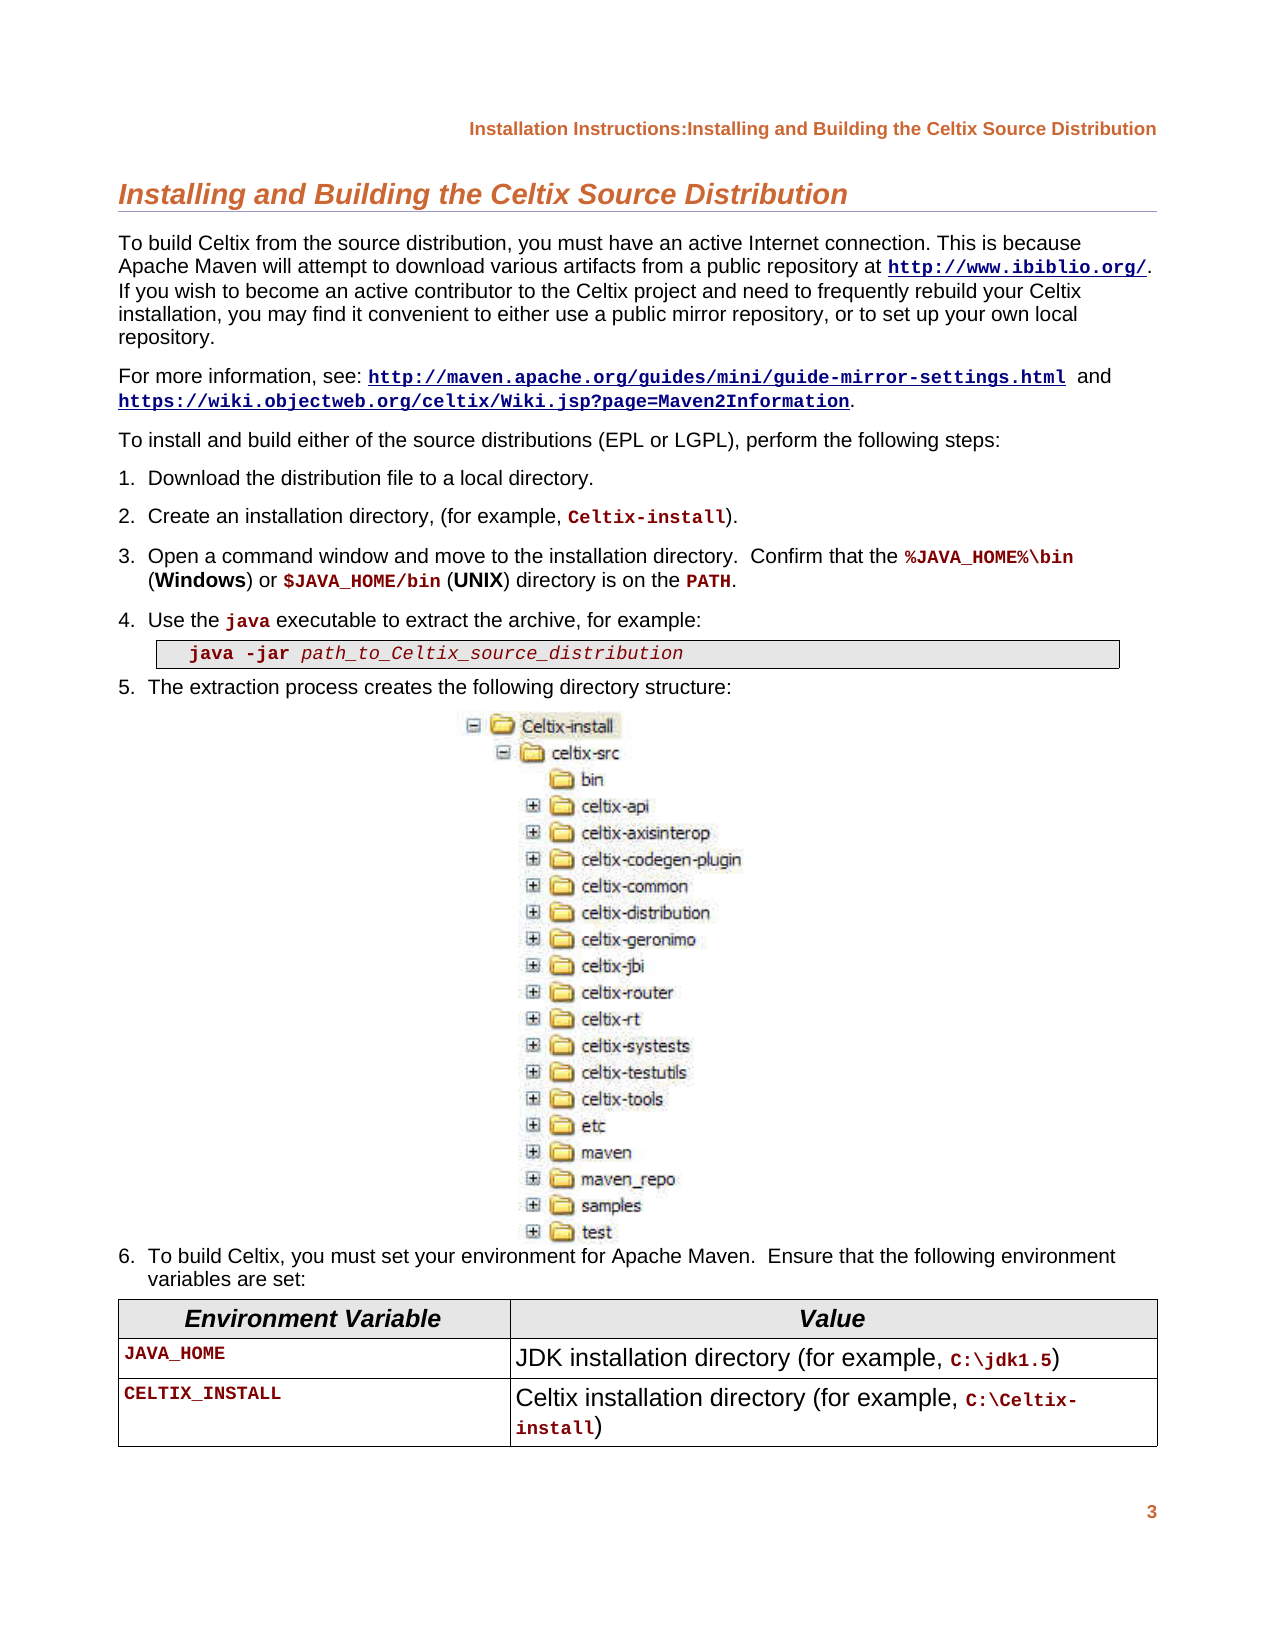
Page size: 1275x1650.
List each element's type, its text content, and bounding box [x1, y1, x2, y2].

picture [456, 711, 769, 1245]
list Create an installation directory, (for example, Celtix-install). [118, 505, 1157, 529]
table_cell JAVA_HOME [119, 1339, 510, 1378]
table_header Value [511, 1300, 1157, 1338]
text For more information, see: http://maven.apache.org/guides/mini/guide-mirror-settings.html and https://wiki.objectweb.org/celtix/Wiki.jsp?page=Maven2Information. [118, 364, 1157, 413]
list java -jar path_to_Celtix_source_distribution [157, 641, 1119, 668]
list Use the java executable to extract the archive, for example: [118, 608, 1157, 633]
text To build Celtix from the source distribution, you must have an active Internet connection. This is because Apache Maven will attempt to download various artifacts from a public repository at http://www.ibiblio.org/. If you wish to become an active contributor to the Celtix project and need to frequently rebuild your Celtix installation, you may find it convenient to either use a public mirror repository, or to set up your own local repository. [118, 232, 1157, 349]
table_cell CELTIX_INSTALL [119, 1379, 510, 1446]
list The extraction process creates the following directory structure: [118, 675, 1157, 699]
table_cell JDK installation directory (for example, C:\jdk1.5) [511, 1339, 1157, 1378]
text To install and build either of the source distributions (EPL or LGPL), perform the following steps: [118, 428, 1157, 451]
list Open a command window and move to the installation directory. Confirm that the %JAVA_HOME%\bin (Windows) or $JAVA_HOME/bin (UNIX) directory is on the PATH. [118, 544, 1157, 593]
list To build Celtix, you must set your environment for Apache Maven. Ensure that the following environment variables are set: [118, 714, 1157, 1291]
list Download the distribution file to a local directory. [118, 467, 1157, 490]
table_header Environment Variable [119, 1300, 510, 1338]
subtitle Installing and Building the Celtix Source Distribution [118, 178, 1157, 211]
table_cell Celtix installation directory (for example, C:\Celtix-install) [511, 1379, 1157, 1446]
